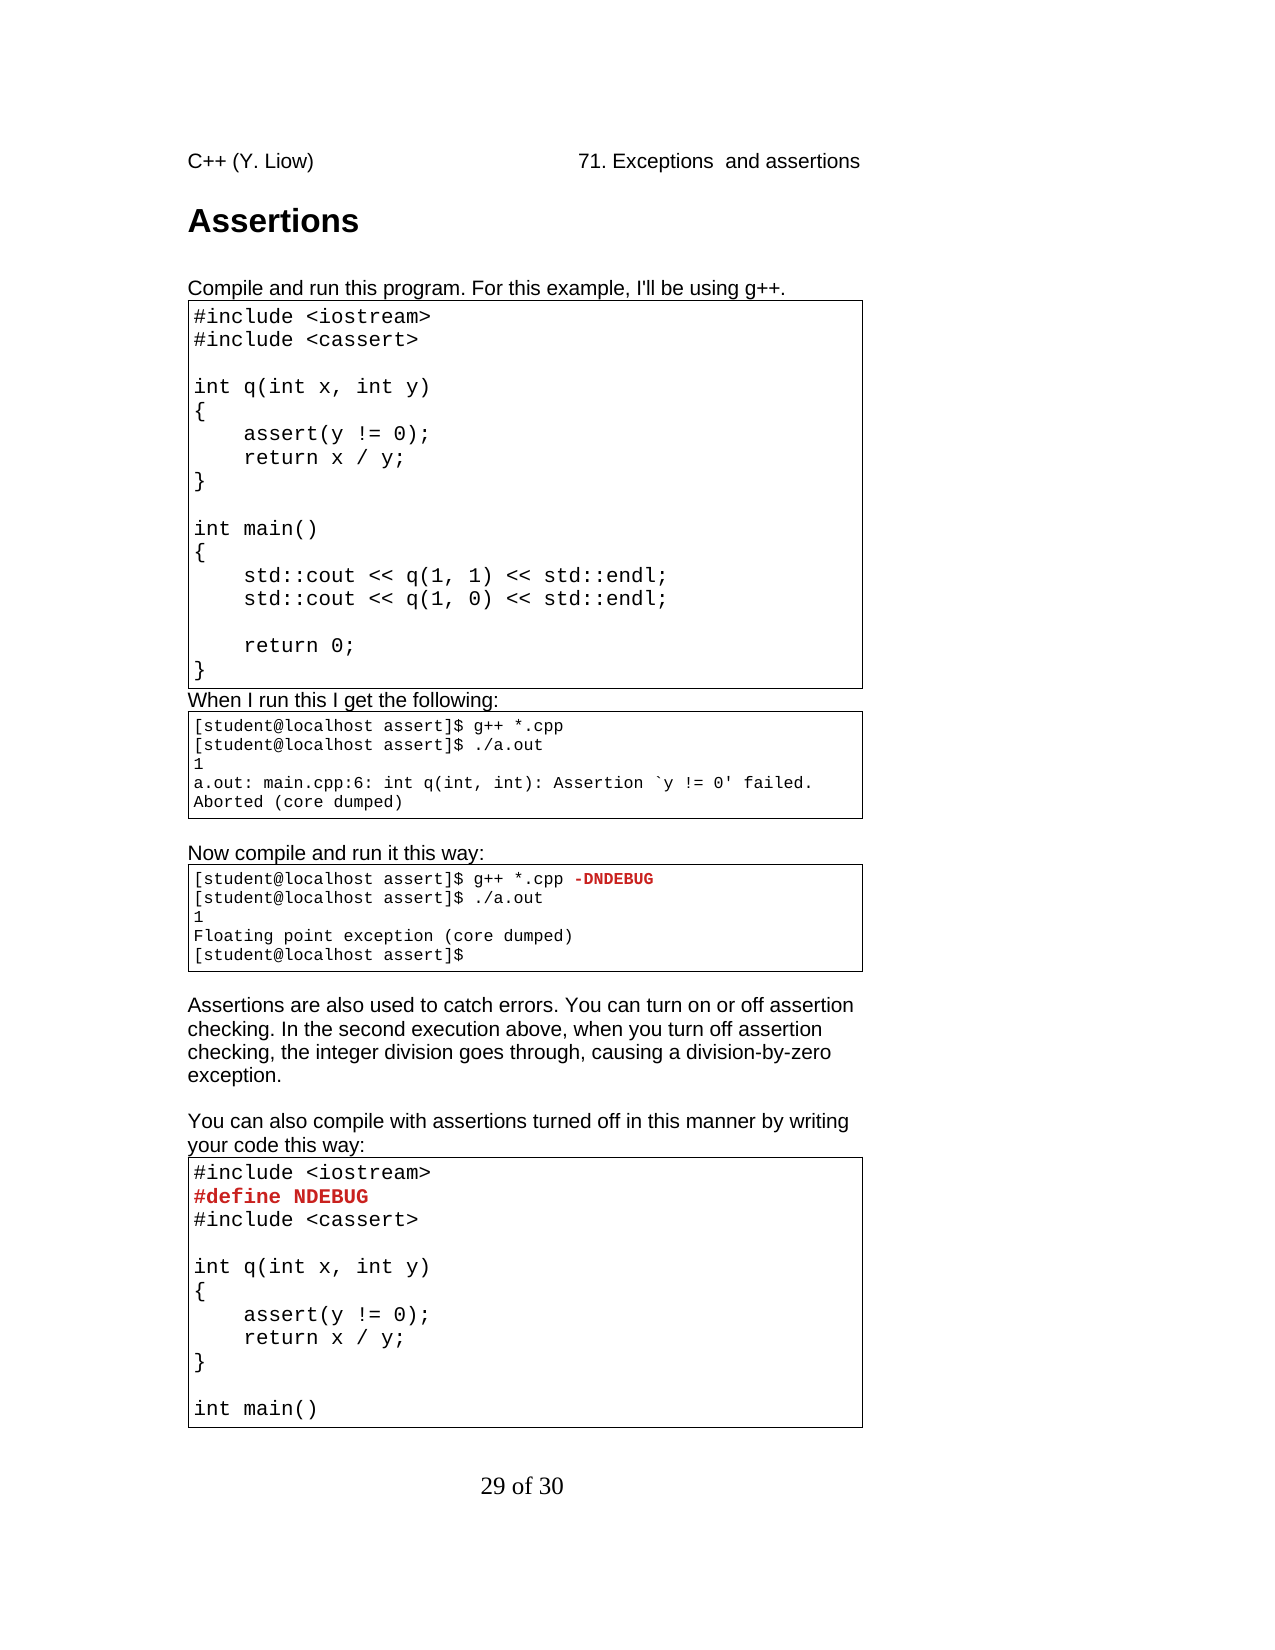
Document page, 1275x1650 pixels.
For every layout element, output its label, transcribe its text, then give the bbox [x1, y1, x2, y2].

table_header #include <iostream> #define NDEBUG #include <cassert> int q(int x, int y) { assert(y != 0); return x / y; } int main() [189, 1158, 862, 1427]
text Assertions [187, 203, 862, 240]
text Now compile and run it this way: [187, 841, 862, 864]
text Assertions are also used to catch errors. You can turn on or off assertion checking. In the second execution above, when you turn off assertion checking, the integer division goes through, causing a division-by-zero exception. [187, 994, 862, 1087]
text Compile and run this program. For this example, I'll be using g++. [187, 277, 862, 300]
table_header #include <iostream> #include <cassert> int q(int x, int y) { assert(y != 0); return x / y; } int main() { std::cout << q(1, 1) << std::endl; std::cout << q(1, 0) << std::endl; return 0; } [189, 301, 862, 688]
table_header [student@localhost assert]$ g++ *.cpp -DNDEBUG [student@localhost assert]$ ./a.out 1 Floating point exception (core dumped) [student@localhost assert]$ [189, 865, 862, 971]
text You can also compile with assertions turned off in this manner by writing your code this way: [187, 1110, 862, 1157]
table_header [student@localhost assert]$ g++ *.cpp [student@localhost assert]$ ./a.out 1 a.out: main.cpp:6: int q(int, int): Assertion `y != 0' failed. Aborted (core dumped) [189, 712, 862, 818]
text When I run this I get the following: [187, 688, 862, 711]
